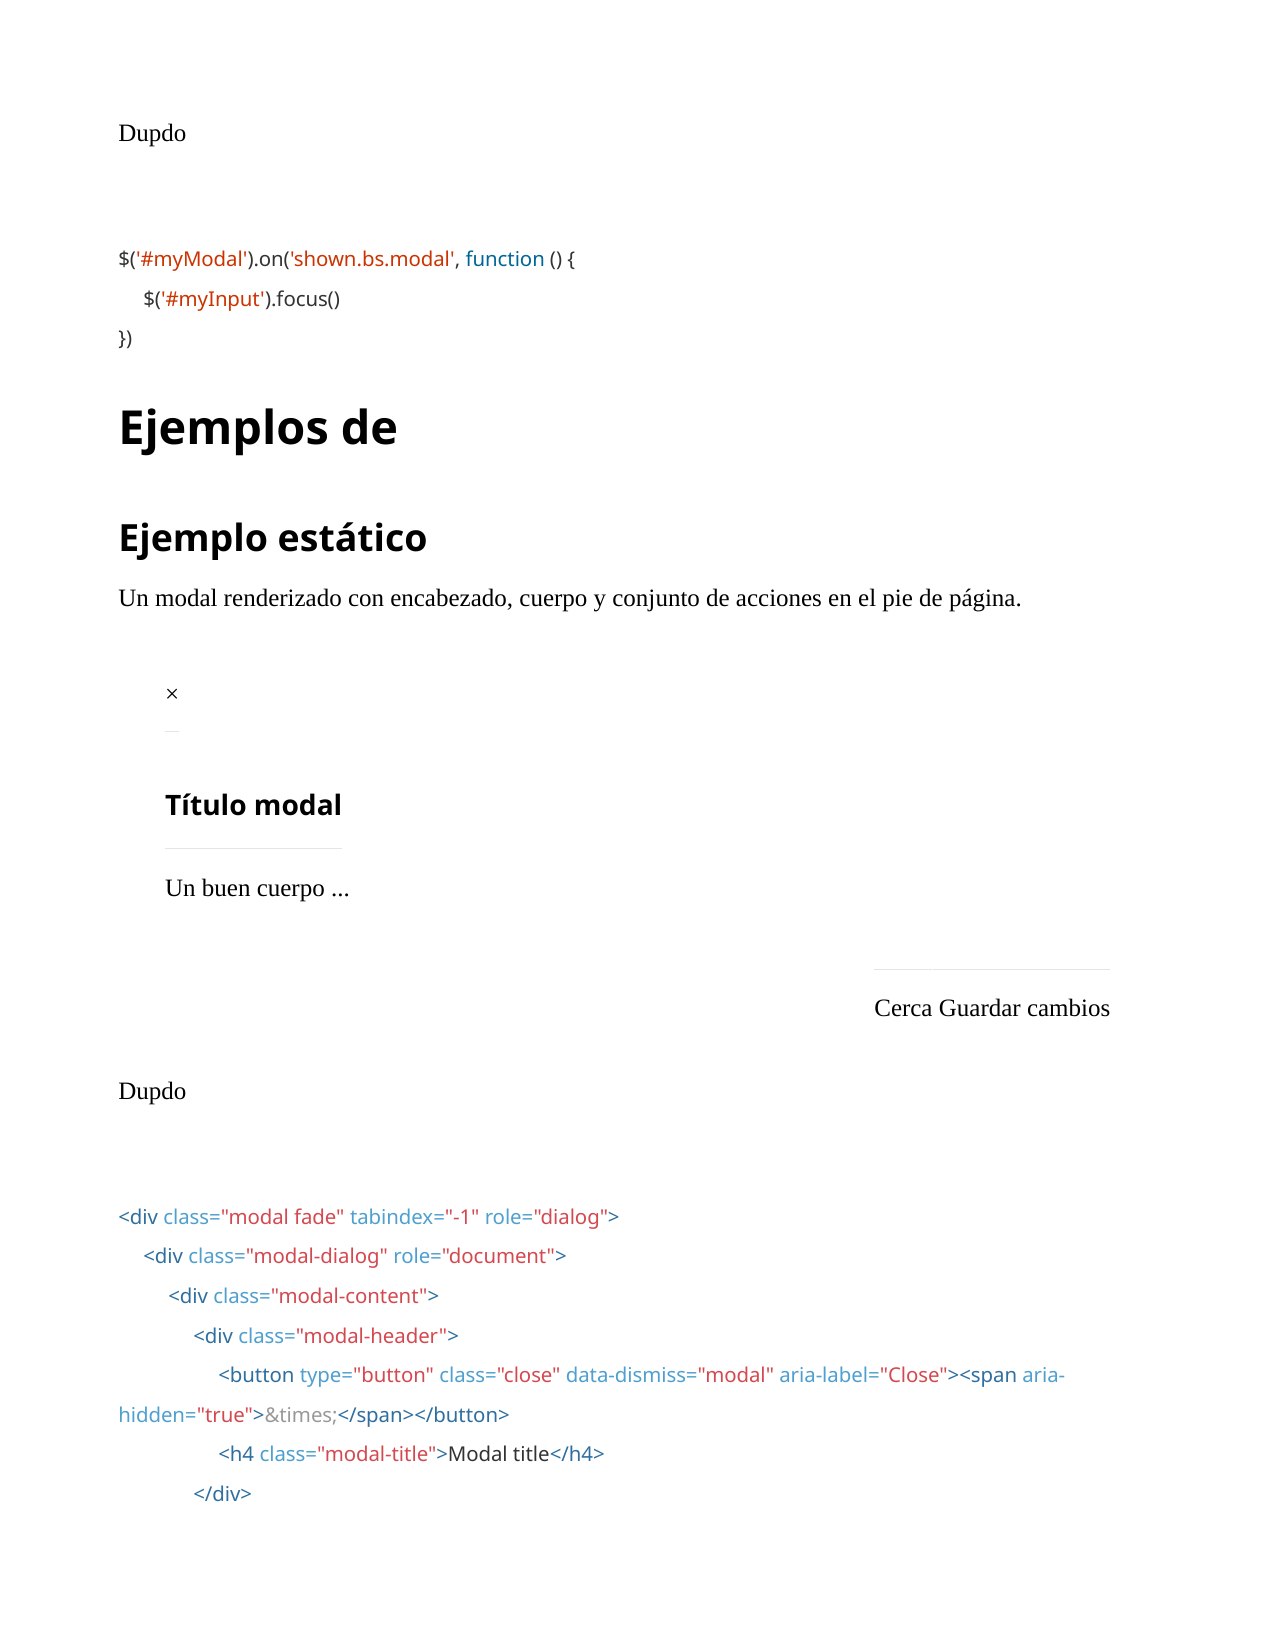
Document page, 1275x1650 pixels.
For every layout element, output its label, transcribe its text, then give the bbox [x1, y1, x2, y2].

text × [165, 679, 1110, 731]
text <div class="modal-header"> [118, 1321, 1157, 1349]
text <div class="modal-dialog" role="document"> [118, 1242, 1157, 1270]
text Un modal renderizado con encabezado, cuerpo y conjunto de acciones en el pie de página. [118, 583, 1157, 612]
subtitle Ejemplo estático [118, 511, 1157, 562]
text <button type="button" class="close" data-dismiss="modal" aria-label="Close"><span aria-hidden="true">&times;</span></button> [118, 1361, 1157, 1428]
subtitle Ejemplos de [118, 394, 1157, 458]
text Dupdo [118, 118, 1157, 147]
text $('#myModal').on('shown.bs.modal', function () { [118, 245, 1157, 273]
text Cerca Guardar cambios [165, 969, 1110, 1021]
text $('#myInput').focus() [118, 284, 1157, 312]
text Dupdo [118, 1076, 1157, 1105]
subtitle Título modal [165, 786, 1110, 848]
text <div class="modal-content"> [118, 1282, 1157, 1310]
text <h4 class="modal-title">Modal title</h4> [118, 1440, 1157, 1468]
text Un buen cuerpo ... [165, 873, 1110, 902]
text </div> [118, 1480, 1157, 1508]
text }) [118, 324, 1157, 352]
text <div class="modal fade" tabindex="-1" role="dialog"> [118, 1203, 1157, 1231]
